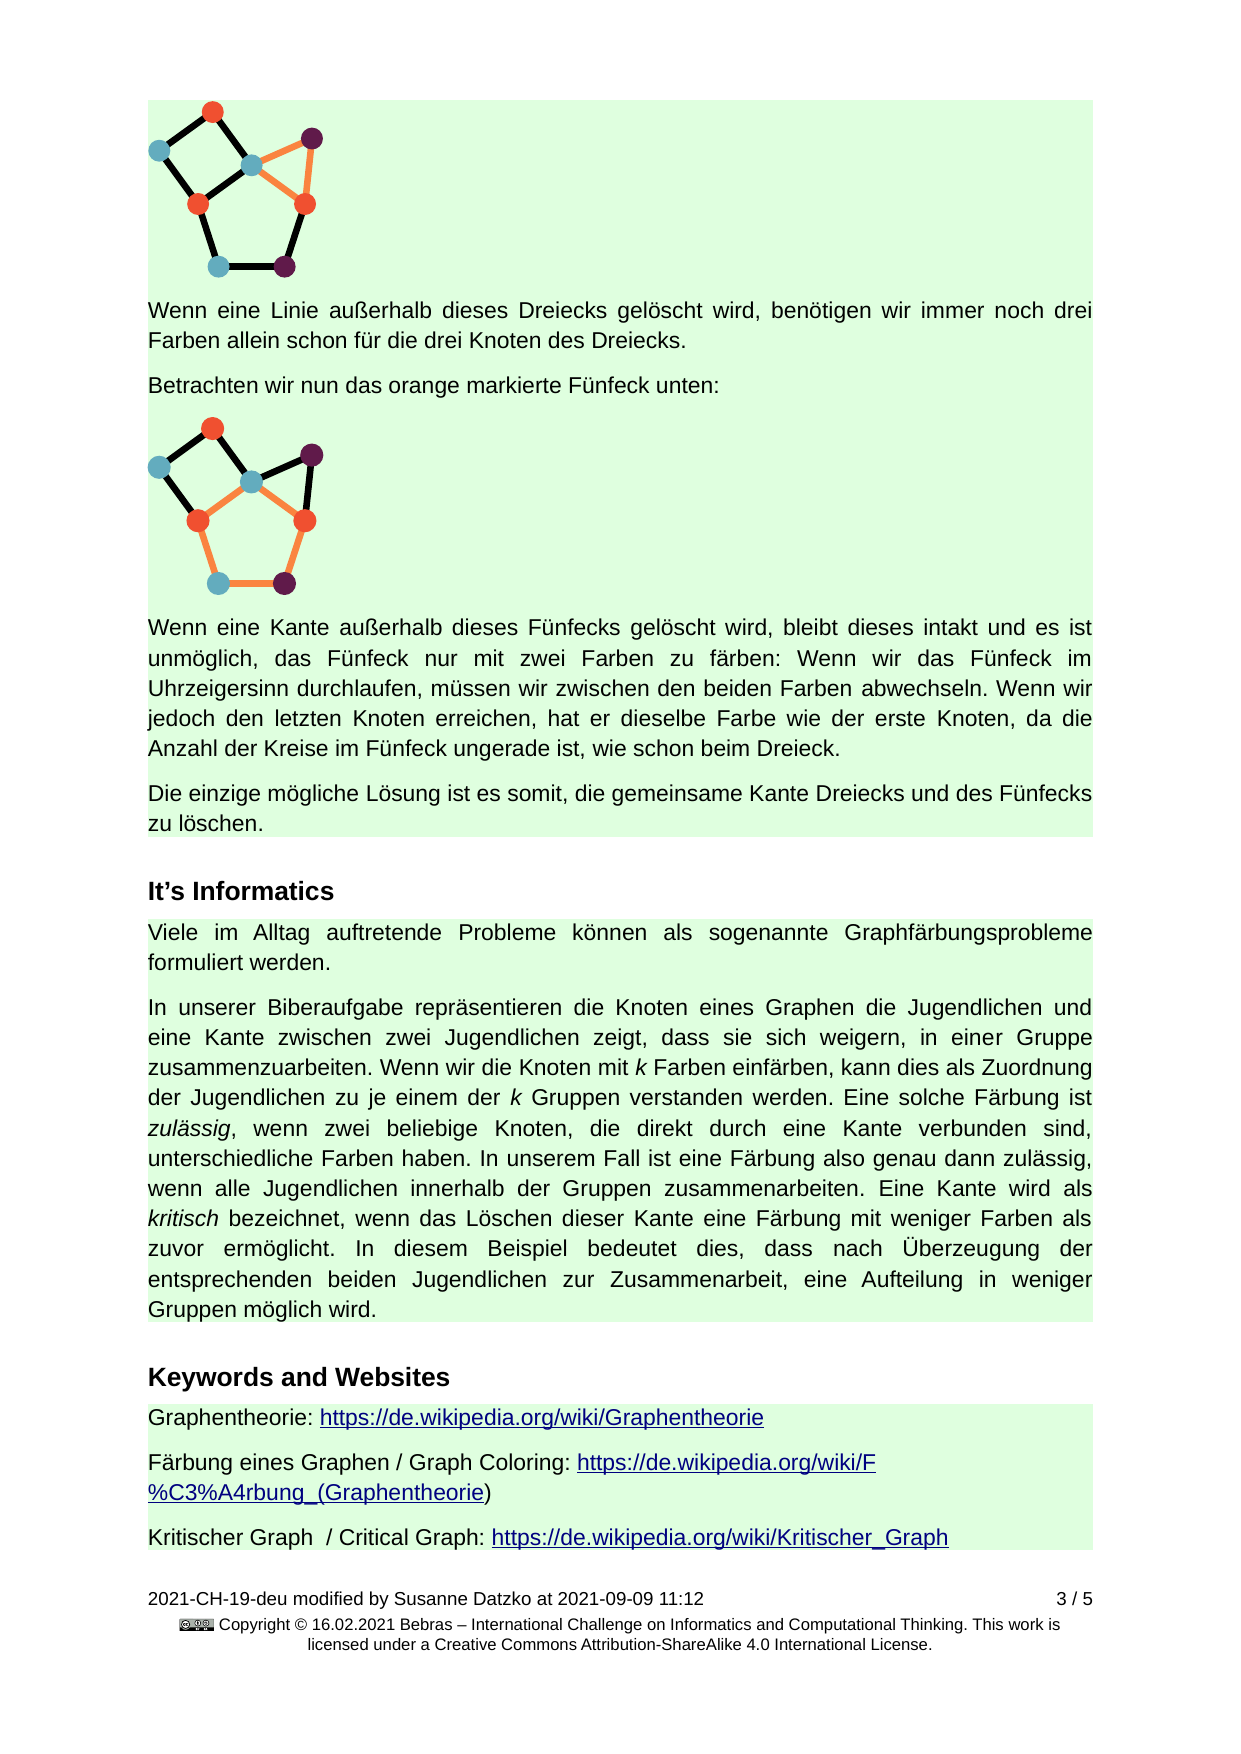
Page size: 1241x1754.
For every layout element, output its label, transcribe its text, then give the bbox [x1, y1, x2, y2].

text Wenn eine Linie außerhalb dieses Dreiecks gelöscht wird, benötigen wir immer noch drei Farben allein schon für die drei Knoten des Dreiecks. [148, 297, 1093, 354]
text In unserer Biberaufgabe repräsentieren die Knoten eines Graphen die Jugendlichen und eine Kante zwischen zwei Jugendlichen zeigt, dass sie sich weigern, in einer Gruppe zusammenzuarbeiten. Wenn wir die Knoten mit k Farben einfärben, kann dies als Zuordnung der Jugendlichen zu je einem der k Gruppen verstanden werden. Eine solche Färbung ist zulässig, wenn zwei beliebige Knoten, die direkt durch eine Kante verbunden sind, unterschiedliche Farben haben. In unserem Fall ist eine Färbung also genau dann zulässig, wenn alle Jugendlichen innerhalb der Gruppen zusammenarbeiten. Eine Kante wird als kritisch bezeichnet, wenn das Löschen dieser Kante eine Färbung mit weniger Farben als zuvor ermöglicht. In diesem Beispiel bedeutet dies, dass nach Überzeugung der entsprechenden beiden Jugendlichen zur Zusammenarbeit, eine Aufteilung in weniger Gruppen möglich wird. [148, 994, 1093, 1322]
subtitle It’s Informatics [148, 876, 1093, 906]
text Die einzige mögliche Lösung ist es somit, die gemeinsame Kante Dreiecks und des Fünfecks zu löschen. [148, 780, 1093, 837]
text Betrachten wir nun das orange markierte Fünfeck unten: [148, 372, 1093, 398]
text Kritischer Graph / Critical Graph: https://de.wikipedia.org/wiki/Kritischer_Graph [148, 1524, 1093, 1550]
subtitle Keywords and Websites [148, 1361, 1093, 1392]
text Färbung eines Graphen / Graph Coloring: https://de.wikipedia.org/wiki/F%C3%A4rbung_(Graphentheorie) [148, 1449, 1093, 1506]
text Viele im Alltag auftretende Probleme können als sogenannte Graphfärbungsprobleme formuliert werden. [148, 919, 1093, 975]
text Wenn eine Kante außerhalb dieses Fünfecks gelöscht wird, bleibt dieses intakt und es ist unmöglich, das Fünfeck nur mit zwei Farben zu färben: Wenn wir das Fünfeck im Uhrzeigersinn durchlaufen, müssen wir zwischen den beiden Farben abwechseln. Wenn wir jedoch den letzten Knoten erreichen, hat er dieselbe Farbe wie der erste Knoten, da die Anzahl der Kreise im Fünfeck ungerade ist, wie schon beim Dreieck. [148, 614, 1093, 762]
text Graphentheorie: https://de.wikipedia.org/wiki/Graphentheorie [148, 1404, 1093, 1431]
